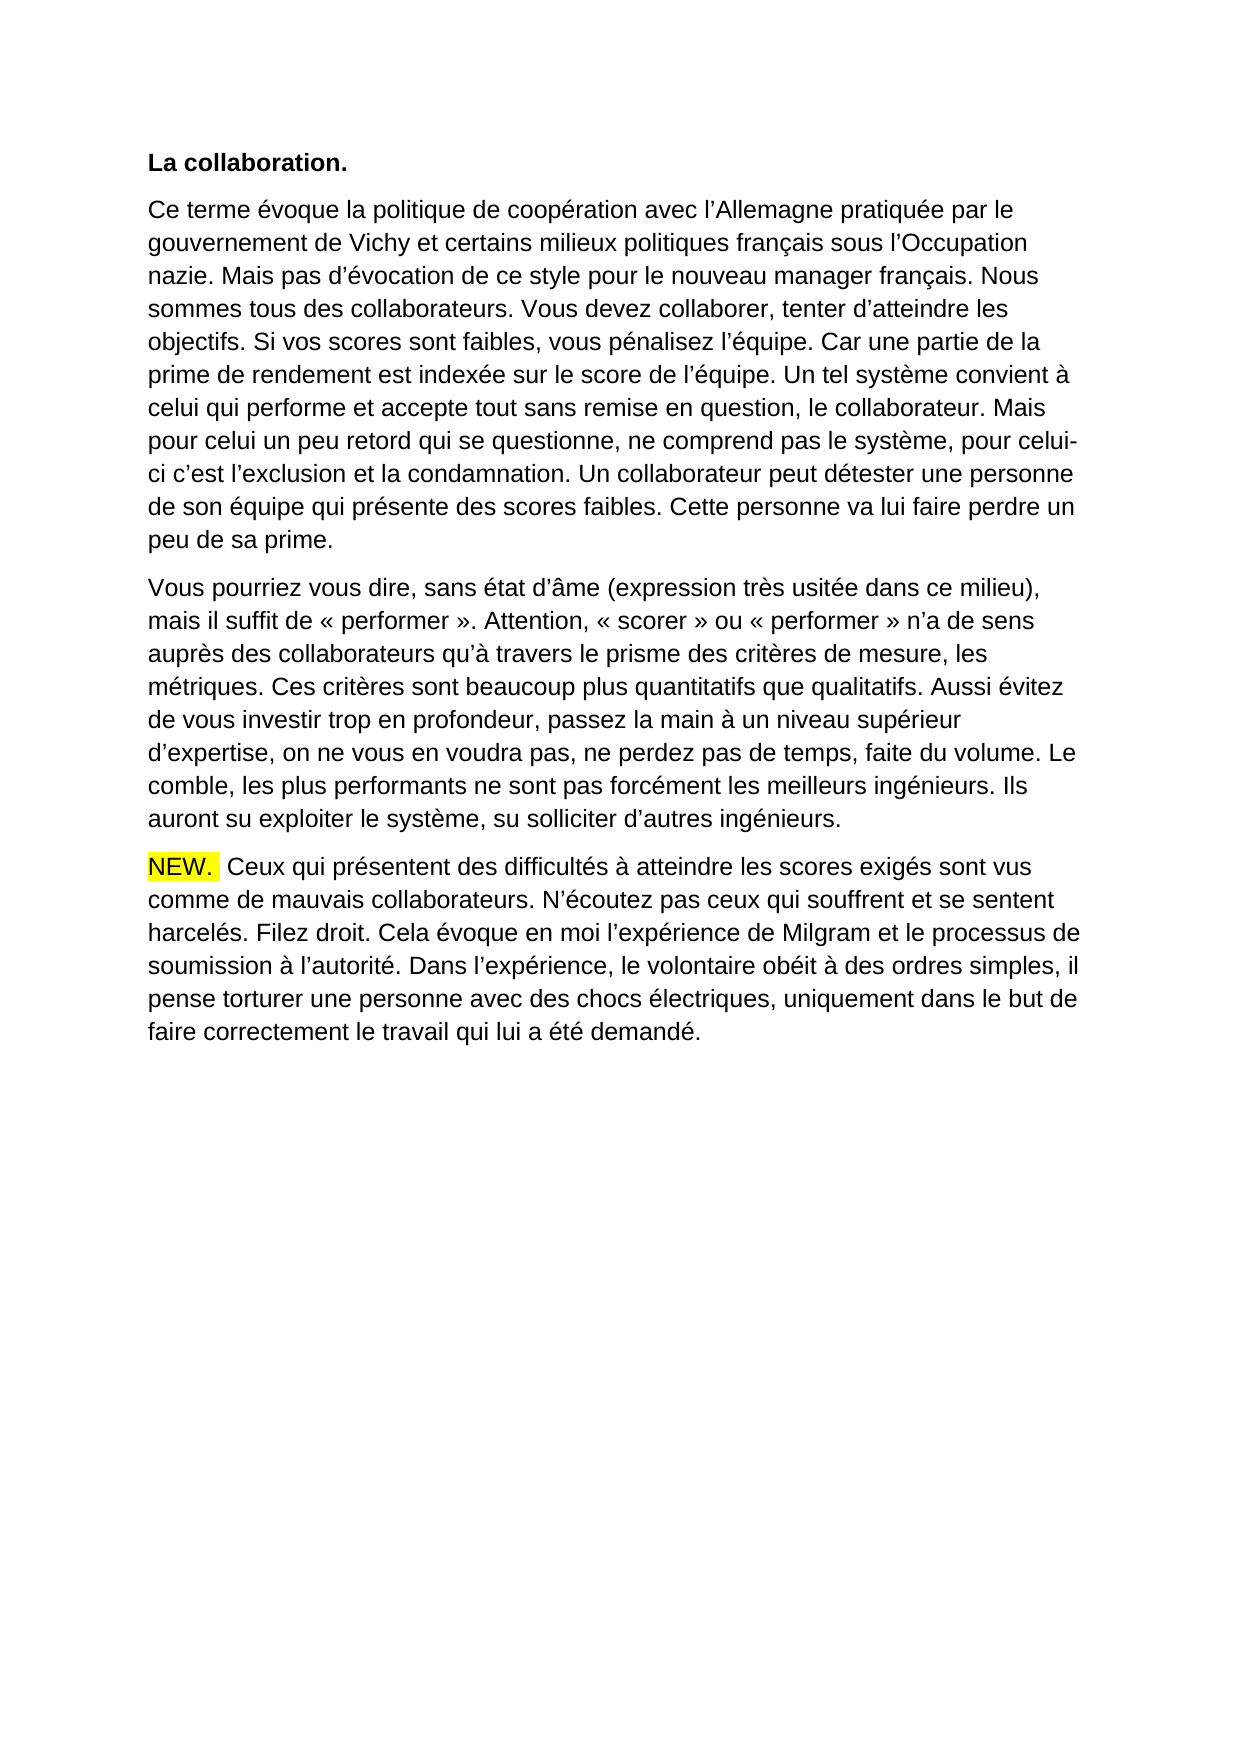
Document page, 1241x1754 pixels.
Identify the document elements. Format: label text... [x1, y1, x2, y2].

text Vous pourriez vous dire, sans état d’âme (expression très usitée dans ce milieu), mais il suffit de « performer ». Attention, « scorer » ou « performer » n’a de sens auprès des collaborateurs qu’à travers le prisme des critères de mesure, les métriques. Ces critères sont beaucoup plus quantitatifs que qualitatifs. Aussi évitez de vous investir trop en profondeur, passez la main à un niveau supérieur d’expertise, on ne vous en voudra pas, ne perdez pas de temps, faite du volume. Le comble, les plus performants ne sont pas forcément les meilleurs ingénieurs. Ils auront su exploiter le système, su solliciter d’autres ingénieurs. [148, 573, 1093, 833]
text Ce terme évoque la politique de coopération avec l’Allemagne pratiquée par le gouvernement de Vichy et certains milieux politiques français sous l’Occupation nazie. Mais pas d’évocation de ce style pour le nouveau manager français. Nous sommes tous des collaborateurs. Vous devez collaborer, tenter d’atteindre les objectifs. Si vos scores sont faibles, vous pénalisez l’équipe. Car une partie de la prime de rendement est indexée sur le score de l’équipe. Un tel système convient à celui qui performe et accepte tout sans remise en question, le collaborateur. Mais pour celui un peu retord qui se questionne, ne comprend pas le système, pour celui-ci c’est l’exclusion et la condamnation. Un collaborateur peut détester une personne de son équipe qui présente des scores faibles. Cette personne va lui faire perdre un peu de sa prime. [148, 195, 1093, 554]
text NEW. Ceux qui présentent des difficultés à atteindre les scores exigés sont vus comme de mauvais collaborateurs. N’écoutez pas ceux qui souffrent et se sentent harcelés. Filez droit. Cela évoque en moi l’expérience de Milgram et le processus de soumission à l’autorité. Dans l’expérience, le volontaire obéit à des ordres simples, il pense torturer une personne avec des chocs électriques, uniquement dans le but de faire correctement le travail qui lui a été demandé. [148, 852, 1093, 1046]
text La collaboration. [148, 148, 1093, 176]
